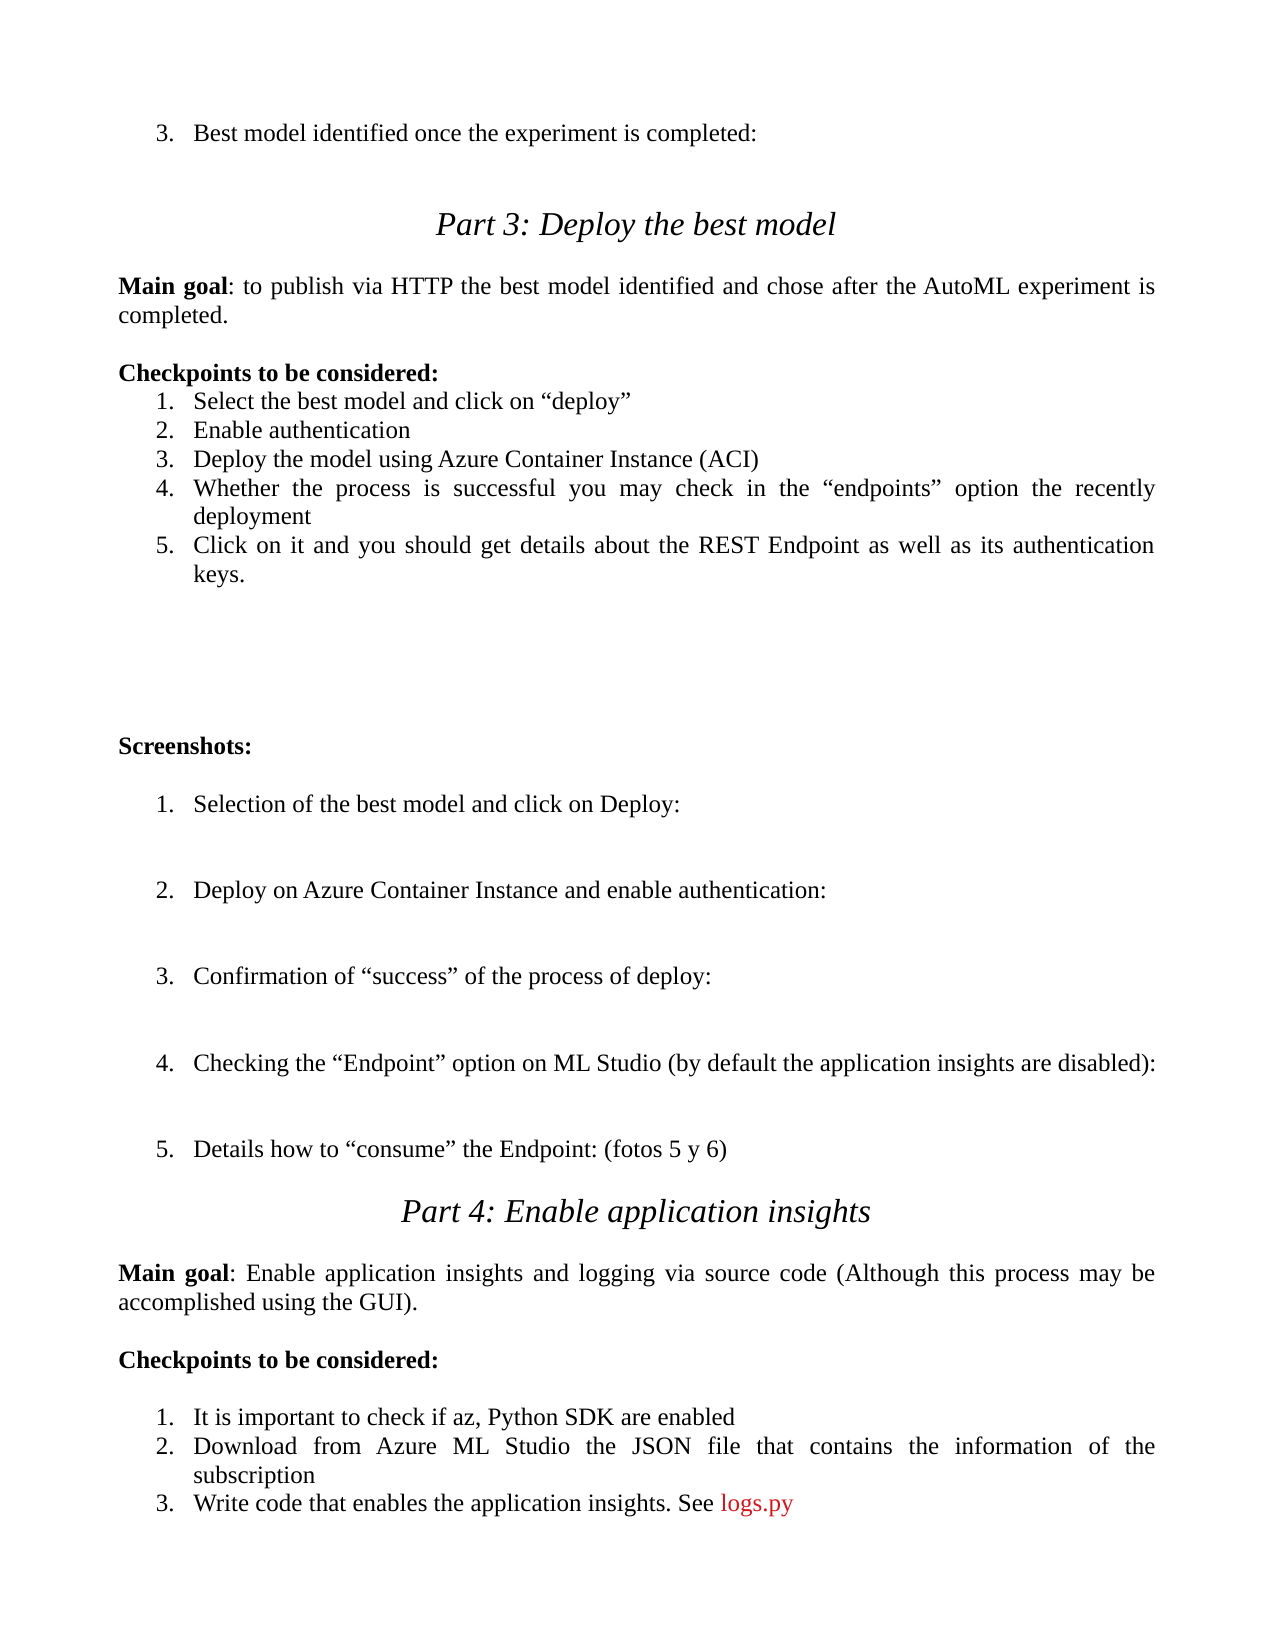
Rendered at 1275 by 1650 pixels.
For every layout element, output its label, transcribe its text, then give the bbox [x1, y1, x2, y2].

list Best model identified once the experiment is completed: [156, 118, 1157, 147]
list Download from Azure ML Studio the JSON file that contains the information of the subscription [156, 1431, 1157, 1488]
list Confirmation of “success” of the process of deploy: [156, 961, 1157, 990]
list Deploy the model using Azure Container Instance (ACI) [156, 444, 1157, 473]
text Checkpoints to be considered: [118, 1345, 1157, 1373]
list Select the best model and click on “deploy” [156, 386, 1157, 415]
text Main goal: to publish via HTTP the best model identified and chose after the AutoML experiment is completed. [118, 271, 1157, 329]
text Checkpoints to be considered: [118, 358, 1157, 386]
list It is important to check if az, Python SDK are enabled [156, 1402, 1157, 1431]
list Deploy on Azure Container Instance and enable authentication: [156, 875, 1157, 904]
list Click on it and you should get details about the REST Endpoint as well as its authentication keys. [156, 530, 1157, 588]
text Main goal: Enable application insights and logging via source code (Although this process may be accomplished using the GUI). [118, 1258, 1157, 1316]
list Selection of the best model and click on Deploy: [156, 789, 1157, 818]
list Whether the process is successful you may check in the “endpoints” option the recently deployment [156, 473, 1157, 530]
list Checking the “Endpoint” option on ML Studio (by default the application insights are disabled): [156, 1048, 1157, 1076]
text Part 4: Enable application insights [118, 1191, 1157, 1230]
list Enable authentication [156, 415, 1157, 444]
list Details how to “consume” the Endpoint: (fotos 5 y 6) [156, 1134, 1157, 1163]
text Part 3: Deploy the best model [118, 204, 1157, 243]
list Write code that enables the application insights. See logs.py [156, 1488, 1157, 1517]
text Screenshots: [118, 731, 1157, 760]
